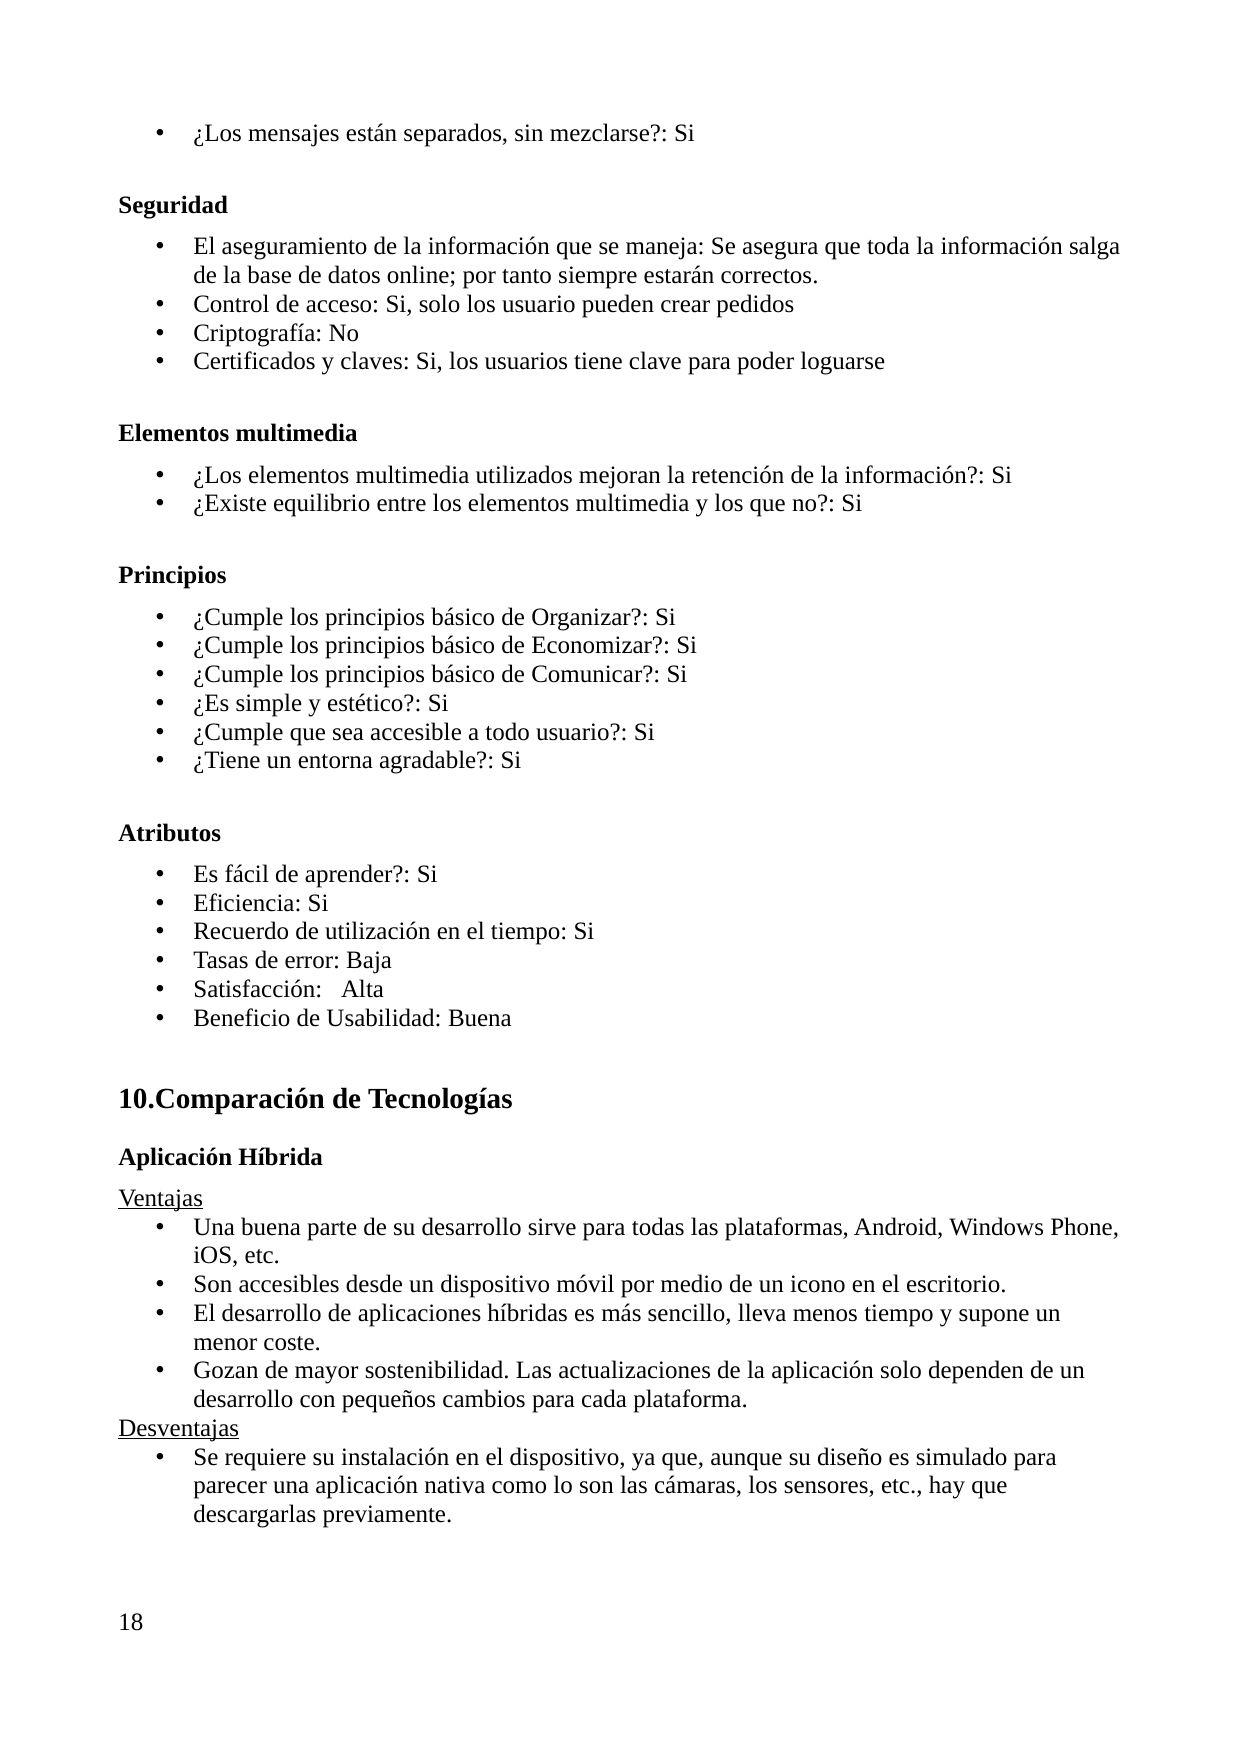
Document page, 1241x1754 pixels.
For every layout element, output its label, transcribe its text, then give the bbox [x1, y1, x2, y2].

subtitle 10.Comparación de Tecnologías [118, 1081, 1122, 1114]
subtitle Seguridad [118, 190, 1122, 219]
list Satisfacción: Alta [156, 974, 1122, 1003]
list Criptografía: No [156, 318, 1122, 346]
list ¿Los elementos multimedia utilizados mejoran la retención de la información?: Si [156, 460, 1122, 488]
list Tasas de error: Baja [156, 945, 1122, 974]
list Una buena parte de su desarrollo sirve para todas las plataformas, Android, Windows Phone, iOS, etc. [156, 1212, 1122, 1269]
list Son accesibles desde un dispositivo móvil por medio de un icono en el escritorio. [156, 1269, 1122, 1298]
subtitle Atributos [118, 818, 1122, 846]
list Control de acceso: Si, solo los usuario pueden crear pedidos [156, 289, 1122, 318]
list Gozan de mayor sostenibilidad. Las actualizaciones de la aplicación solo dependen de un desarrollo con pequeños cambios para cada plataforma. [156, 1355, 1122, 1413]
list ¿Tiene un entorna agradable?: Si [156, 746, 1122, 774]
list ¿Existe equilibrio entre los elementos multimedia y los que no?: Si [156, 488, 1122, 517]
text Desventajas [118, 1413, 1122, 1442]
list Recuerdo de utilización en el tiempo: Si [156, 916, 1122, 945]
subtitle Principios [118, 561, 1122, 589]
subtitle Elementos multimedia [118, 418, 1122, 447]
list ¿Cumple los principios básico de Economizar?: Si [156, 631, 1122, 659]
list ¿Es simple y estético?: Si [156, 688, 1122, 717]
list ¿Cumple los principios básico de Organizar?: Si [156, 602, 1122, 631]
list Es fácil de aprender?: Si [156, 859, 1122, 888]
list ¿Los mensajes están separados, sin mezclarse?: Si [156, 118, 1122, 147]
list ¿Cumple los principios básico de Comunicar?: Si [156, 659, 1122, 688]
list Se requiere su instalación en el dispositivo, ya que, aunque su diseño es simulado para parecer una aplicación nativa como lo son las cámaras, los sensores, etc., hay que descargarlas previamente. [156, 1442, 1122, 1528]
list Eficiencia: Si [156, 888, 1122, 916]
text Ventajas [118, 1183, 1122, 1212]
list Certificados y claves: Si, los usuarios tiene clave para poder loguarse [156, 346, 1122, 375]
list ¿Cumple que sea accesible a todo usuario?: Si [156, 717, 1122, 746]
list El aseguramiento de la información que se maneja: Se asegura que toda la información salga de la base de datos online; por tanto siempre estarán correctos. [156, 231, 1122, 289]
list Beneficio de Usabilidad: Buena [156, 1003, 1122, 1031]
subtitle Aplicación Híbrida [118, 1142, 1122, 1170]
list El desarrollo de aplicaciones híbridas es más sencillo, lleva menos tiempo y supone un menor coste. [156, 1298, 1122, 1355]
